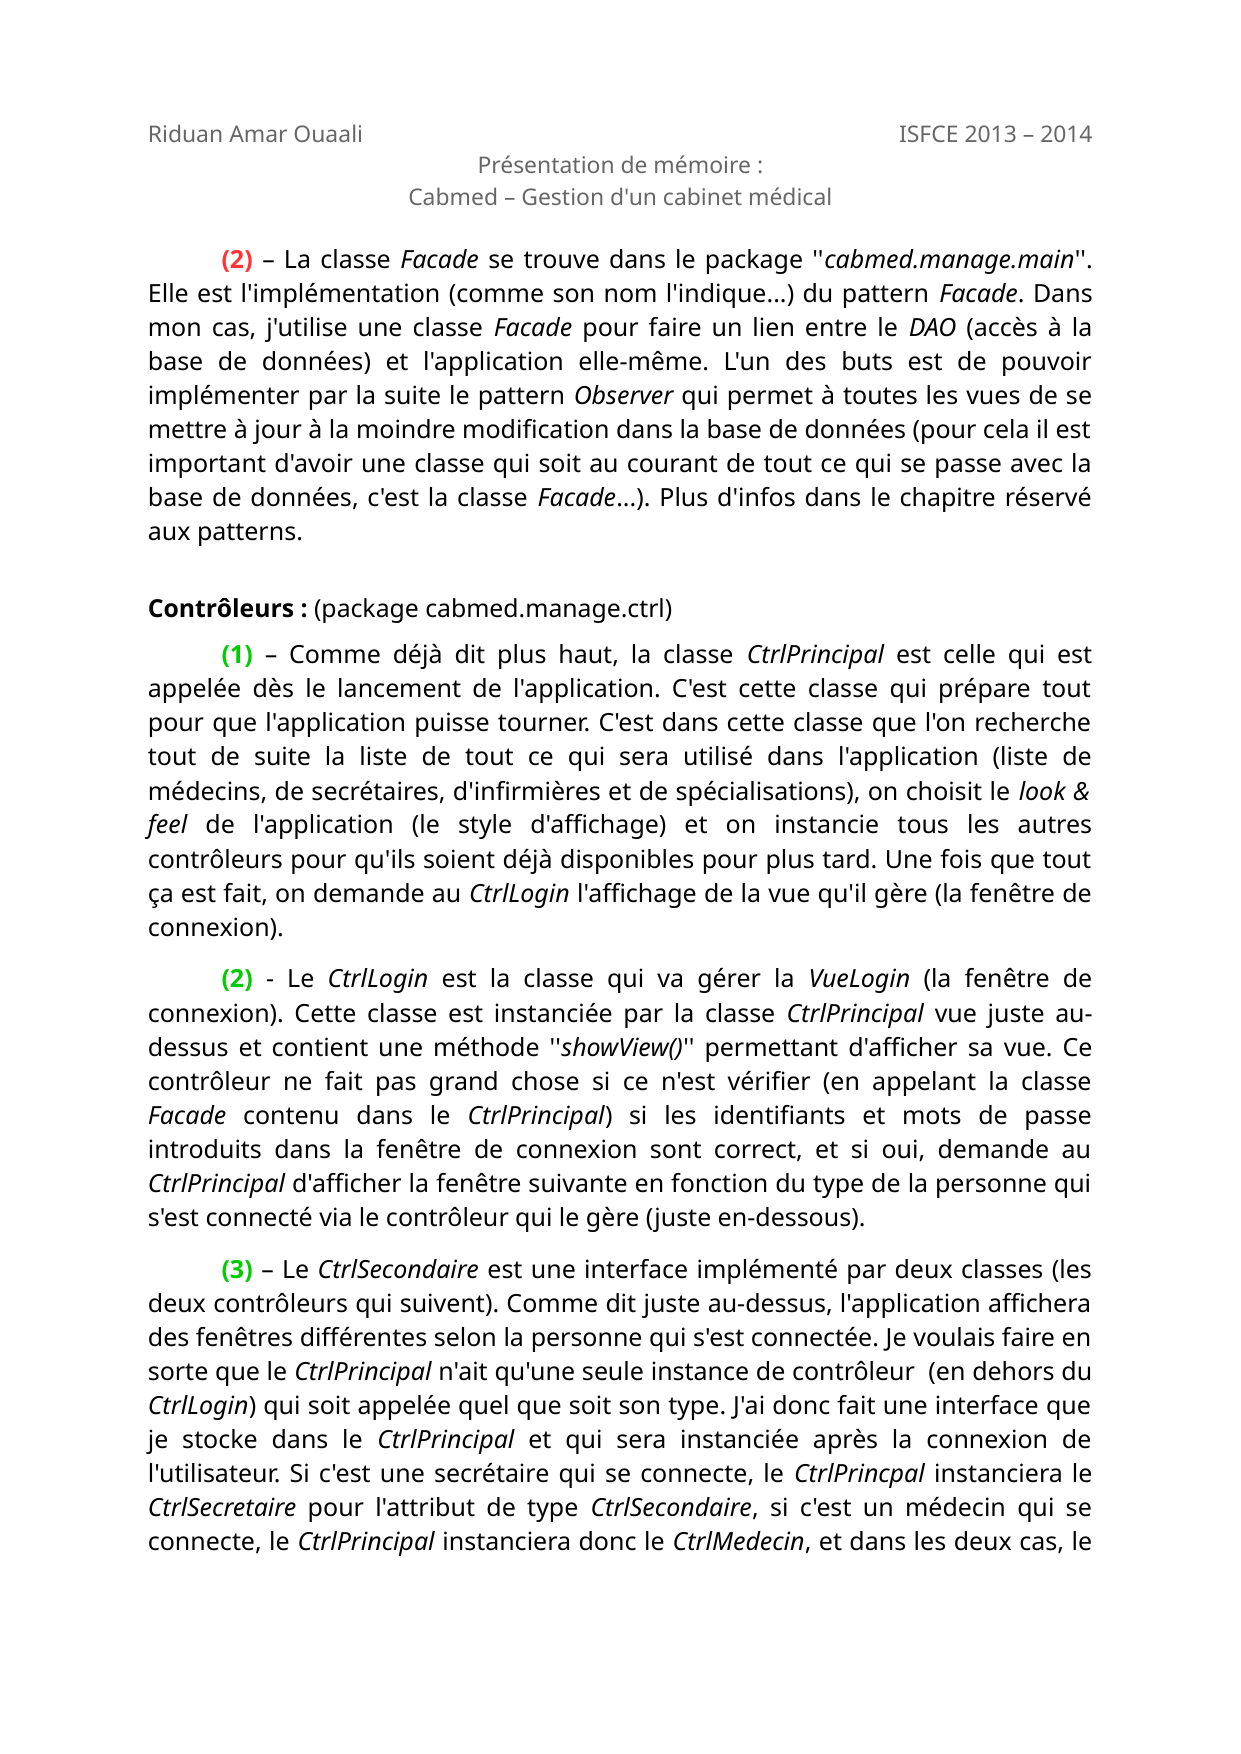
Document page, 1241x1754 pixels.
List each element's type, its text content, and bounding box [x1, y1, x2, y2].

text (2) – La classe Facade se trouve dans le package ''cabmed.manage.main''. Elle est l'implémentation (comme son nom l'indique...) du pattern Facade. Dans mon cas, j'utilise une classe Facade pour faire un lien entre le DAO (accès à la base de données) et l'application elle-même. L'un des buts est de pouvoir implémenter par la suite le pattern Observer qui permet à toutes les vues de se mettre à jour à la moindre modification dans la base de données (pour cela il est important d'avoir une classe qui soit au courant de tout ce qui se passe avec la base de données, c'est la classe Facade...). Plus d'infos dans le chapitre réservé aux patterns. [148, 241, 1093, 548]
text (3) – Le CtrlSecondaire est une interface implémenté par deux classes (les deux contrôleurs qui suivent). Comme dit juste au-dessus, l'application affichera des fenêtres différentes selon la personne qui s'est connectée. Je voulais faire en sorte que le CtrlPrincipal n'ait qu'une seule instance de contrôleur (en dehors du CtrlLogin) qui soit appelée quel que soit son type. J'ai donc fait une interface que je stocke dans le CtrlPrincipal et qui sera instanciée après la connexion de l'utilisateur. Si c'est une secrétaire qui se connecte, le CtrlPrincpal instanciera le CtrlSecretaire pour l'attribut de type CtrlSecondaire, si c'est un médecin qui se connecte, le CtrlPrincipal instanciera donc le CtrlMedecin, et dans les deux cas, le [148, 1251, 1093, 1558]
subtitle Contrôleurs : (package cabmed.manage.ctrl) [148, 591, 1093, 624]
text (1) – Comme déjà dit plus haut, la classe CtrlPrincipal est celle qui est appelée dès le lancement de l'application. C'est cette classe qui prépare tout pour que l'application puisse tourner. C'est dans cette classe que l'on recherche tout de suite la liste de tout ce qui sera utilisé dans l'application (liste de médecins, de secrétaires, d'infirmières et de spécialisations), on choisit le look & feel de l'application (le style d'affichage) et on instancie tous les autres contrôleurs pour qu'ils soient déjà disponibles pour plus tard. Une fois que tout ça est fait, on demande au CtrlLogin l'affichage de la vue qu'il gère (la fenêtre de connexion). [148, 637, 1093, 943]
text (2) - Le CtrlLogin est la classe qui va gérer la VueLogin (la fenêtre de connexion). Cette classe est instanciée par la classe CtrlPrincipal vue juste au-dessus et contient une méthode ''showView()'' permettant d'afficher sa vue. Ce contrôleur ne fait pas grand chose si ce n'est vérifier (en appelant la classe Facade contenu dans le CtrlPrincipal) si les identifiants et mots de passe introduits dans la fenêtre de connexion sont correct, et si oui, demande au CtrlPrincipal d'afficher la fenêtre suivante en fonction du type de la personne qui s'est connecté via le contrôleur qui le gère (juste en-dessous). [148, 961, 1093, 1234]
